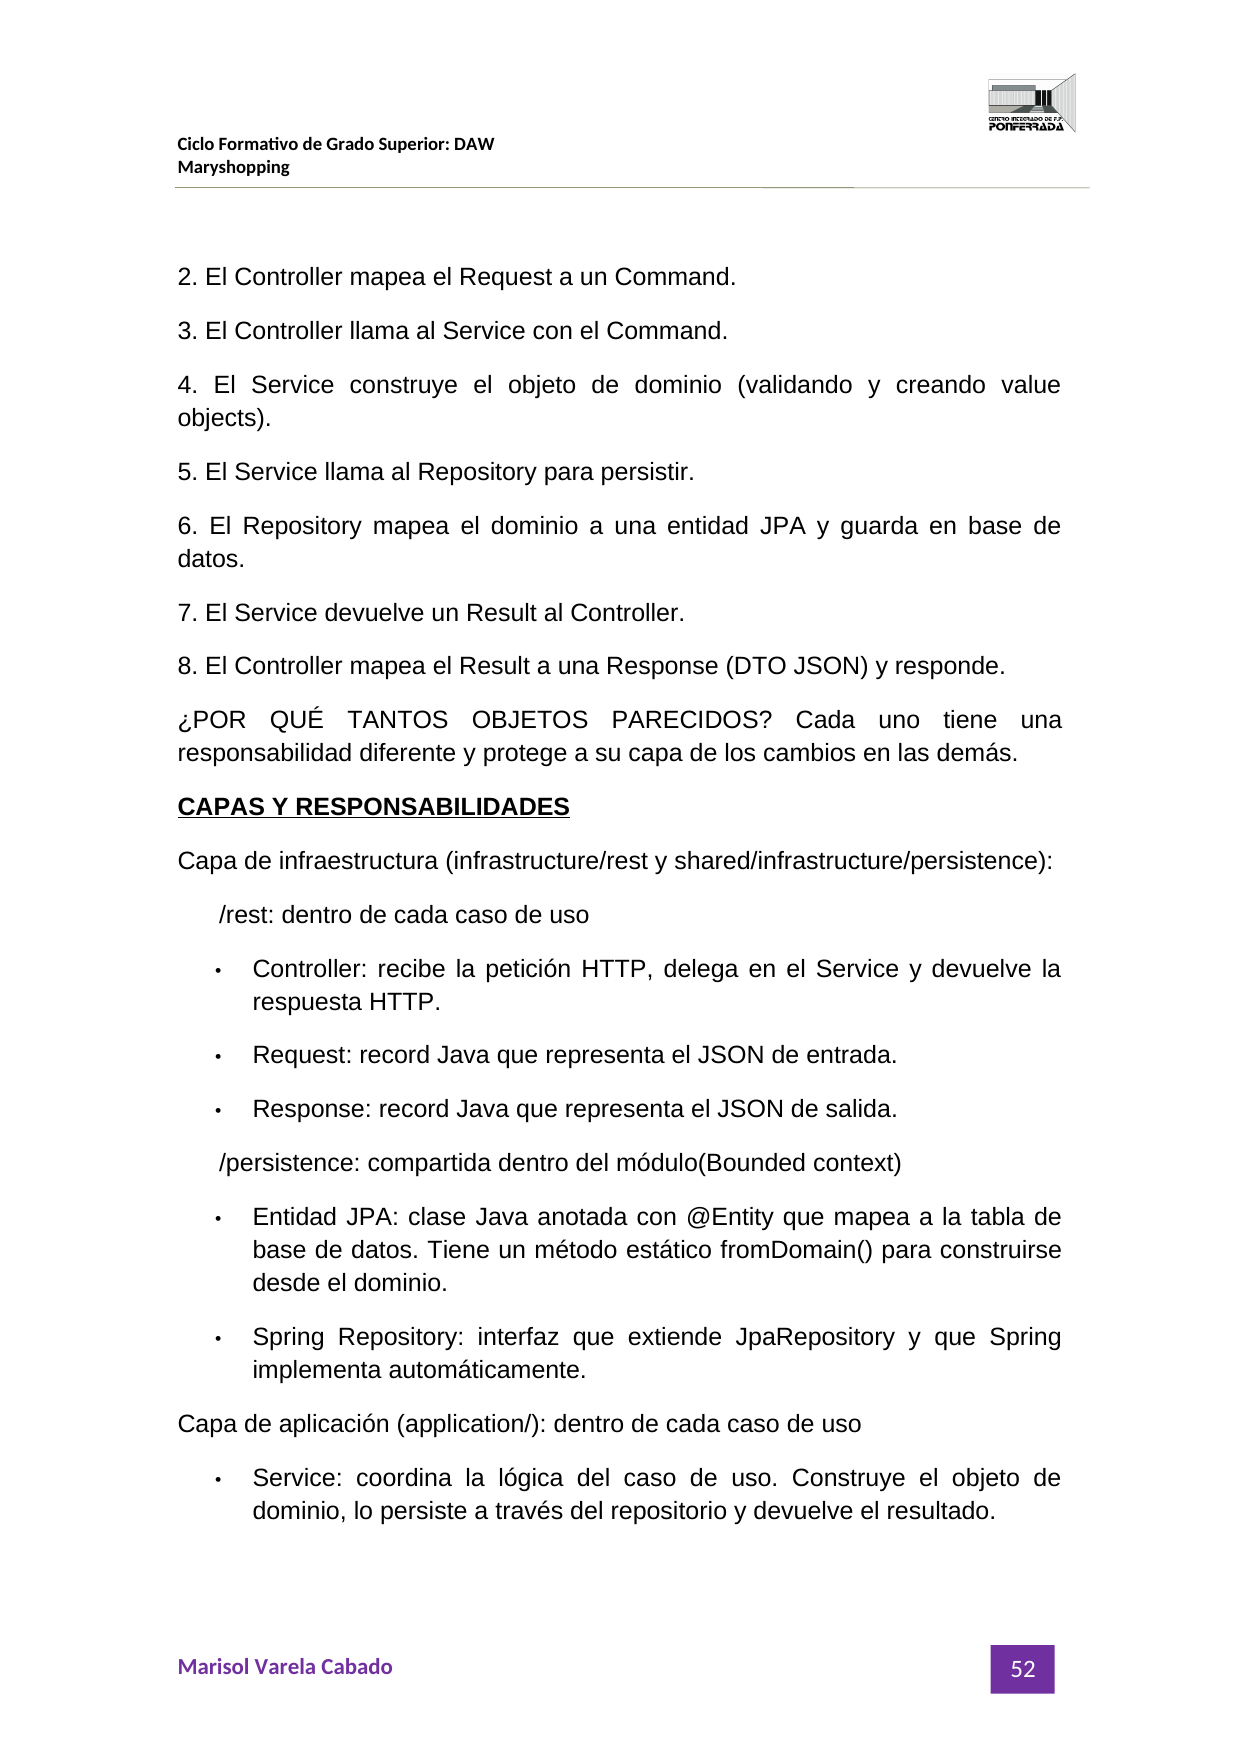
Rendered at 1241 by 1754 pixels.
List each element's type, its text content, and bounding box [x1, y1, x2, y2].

list Controller: recibe la petición HTTP, delega en el Service y devuelve la respuesta HTTP. [215, 954, 1063, 1015]
text 3. El Controller llama al Service con el Command. [177, 316, 1063, 345]
text 8. El Controller mapea el Result a una Response (DTO JSON) y responde. [177, 651, 1063, 680]
text /persistence: compartida dentro del módulo(Bounded context) [177, 1148, 1063, 1177]
text ¿POR QUÉ TANTOS OBJETOS PARECIDOS? Cada uno tiene una responsabilidad diferente y protege a su capa de los cambios en las demás. [177, 705, 1063, 767]
text 2. El Controller mapea el Request a un Command. [177, 262, 1063, 291]
text /rest: dentro de cada caso de uso [177, 900, 1063, 928]
list Service: coordina la lógica del caso de uso. Construye el objeto de dominio, lo persiste a través del repositorio y devuelve el resultado. [215, 1463, 1063, 1524]
text Capa de infraestructura (infrastructure/rest y shared/infrastructure/persistence): [177, 846, 1063, 875]
list Request: record Java que representa el JSON de entrada. [215, 1041, 1063, 1069]
text 7. El Service devuelve un Result al Controller. [177, 597, 1063, 626]
text 5. El Service llama al Repository para persistir. [177, 457, 1063, 486]
list Response: record Java que representa el JSON de salida. [215, 1094, 1063, 1123]
list Entidad JPA: clase Java anotada con @Entity que mapea a la tabla de base de datos. Tiene un método estático fromDomain() para construirse desde el dominio. [215, 1202, 1063, 1297]
text CAPAS Y RESPONSABILIDADES [177, 792, 1063, 821]
list Spring Repository: interfaz que extiende JpaRepository y que Spring implementa automáticamente. [215, 1322, 1063, 1384]
text 4. El Service construye el objeto de dominio (validando y creando value objects). [177, 370, 1063, 432]
text Capa de aplicación (application/): dentro de cada caso de uso [177, 1409, 1063, 1438]
text 6. El Repository mapea el dominio a una entidad JPA y guarda en base de datos. [177, 511, 1063, 572]
